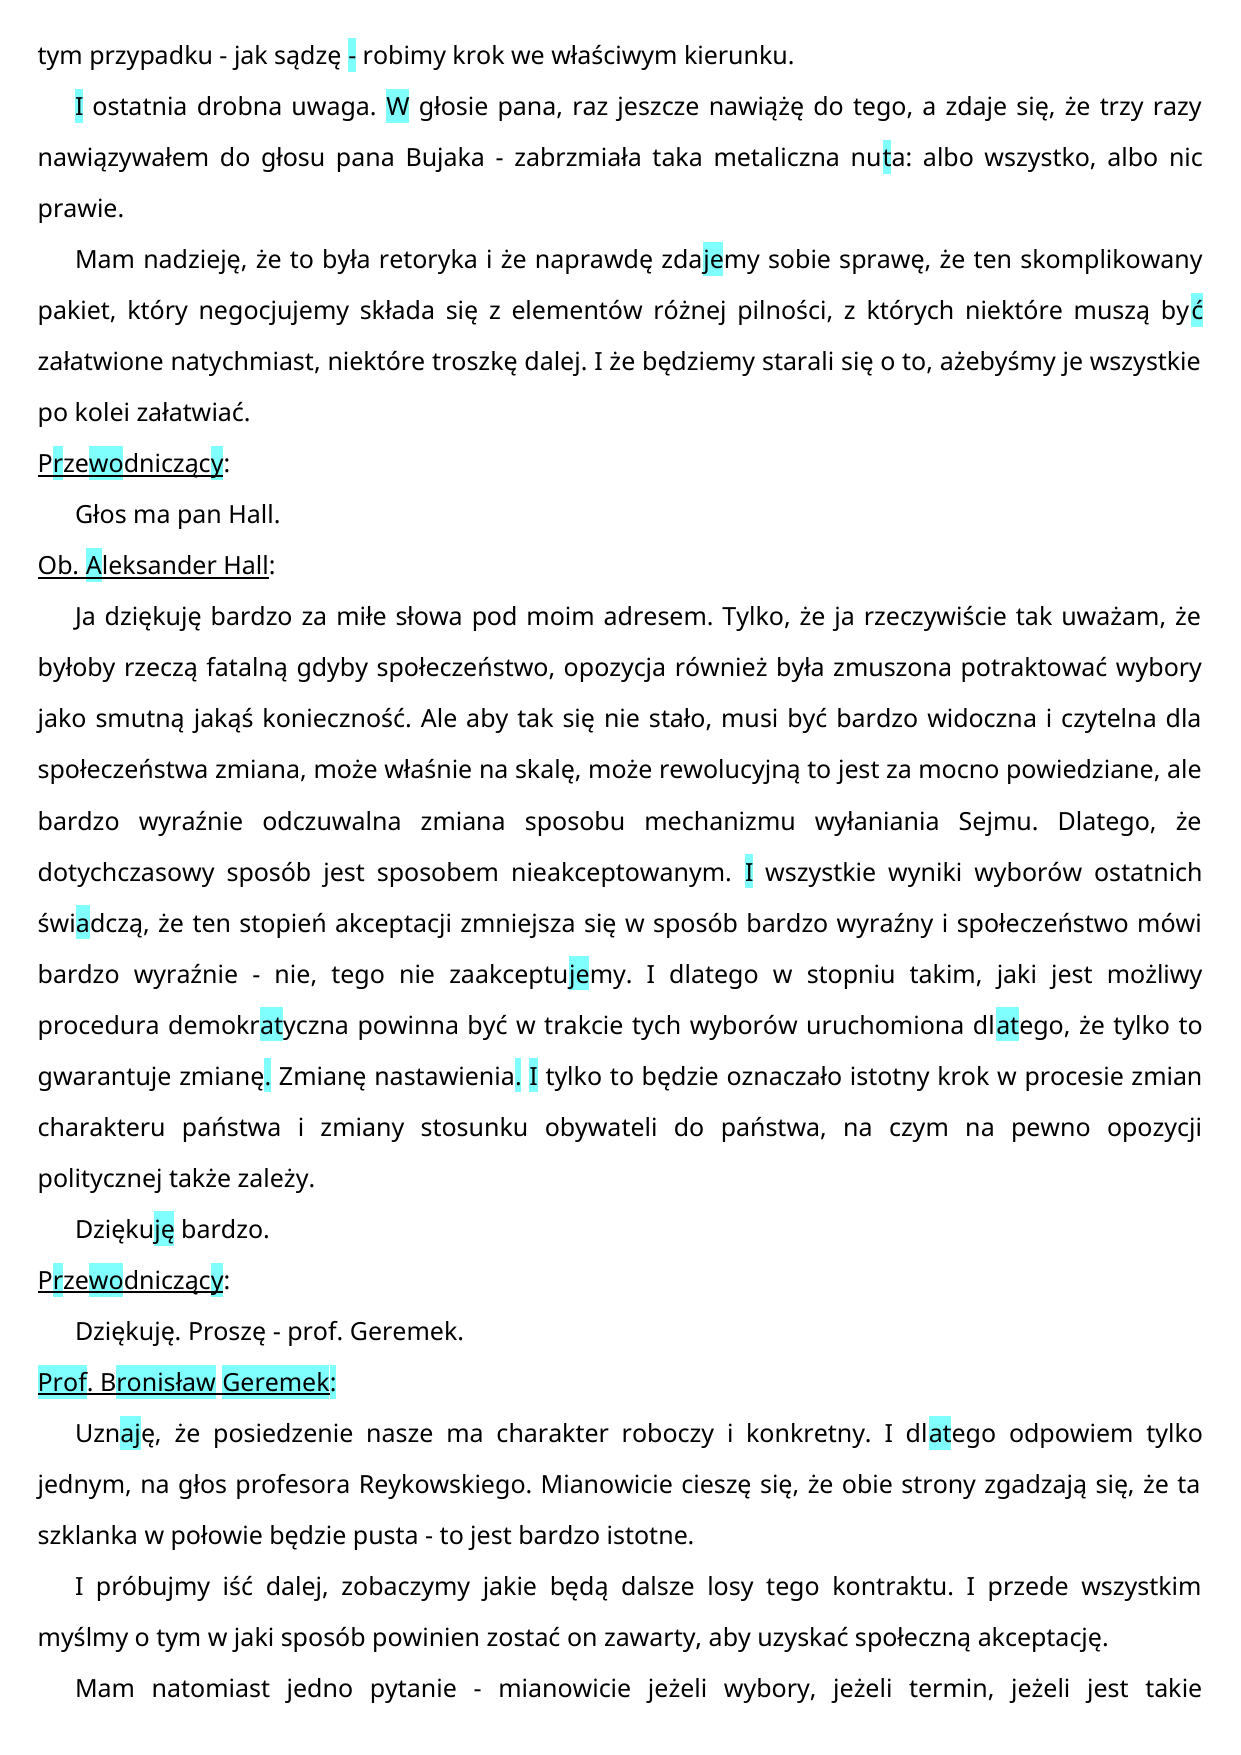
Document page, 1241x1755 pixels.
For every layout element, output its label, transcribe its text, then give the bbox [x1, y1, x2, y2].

subtitle Przewodniczący: [37, 446, 1203, 480]
text Mam natomiast jedno pytanie - mianowicie jeżeli wybory, jeżeli termin, jeżeli jest takie [37, 1671, 1203, 1705]
text Uznaję, że posiedzenie nasze ma charakter roboczy i konkretny. I dlatego odpowiem tylko jednym, na głos profesora Reykowskiego. Mianowicie cieszę się, że obie strony zgadzają się, że ta szklanka w połowie będzie pusta - to jest bardzo istotne. [37, 1416, 1203, 1552]
text tym przypadku - jak sądzę - robimy krok we właściwym kierunku. [37, 37, 1203, 72]
text Ob. Aleksander Hall: [37, 548, 1203, 582]
text Ja dziękuję bardzo za miłe słowa pod moim adresem. Tylko, że ja rzeczywiście tak uważam, że byłoby rzeczą fatalną gdyby społeczeństwo, opozycja również była zmuszona potraktować wybory jako smutną jakąś konieczność. Ale aby tak się nie stało, musi być bardzo widoczna i czytelna dla społeczeństwa zmiana, może właśnie na skalę, może rewolucyjną to jest za mocno powiedziane, ale bardzo wyraźnie odczuwalna zmiana sposobu mechanizmu wyłaniania Sejmu. Dlatego, że dotychczasowy sposób jest sposobem nieakceptowanym. I wszystkie wyniki wyborów ostatnich świadczą, że ten stopień akceptacji zmniejsza się w sposób bardzo wyraźny i społeczeństwo mówi bardzo wyraźnie - nie, tego nie zaakceptujemy. I dlatego w stopniu takim, jaki jest możliwy procedura demokratyczna powinna być w trakcie tych wyborów uruchomiona dlatego, że tylko to gwarantuje zmianę. Zmianę nastawienia. I tylko to będzie oznaczało istotny krok w procesie zmian charakteru państwa i zmiany stosunku obywateli do państwa, na czym na pewno opozycji politycznej także zależy. [37, 599, 1203, 1194]
text I ostatnia drobna uwaga. W głosie pana, raz jeszcze nawiążę do tego, a zdaje się, że trzy razy nawiązywałem do głosu pana Bujaka - zabrzmiała taka metaliczna nuta: albo wszystko, albo nic prawie. [37, 88, 1203, 225]
text Głos ma pan Hall. [37, 497, 1203, 531]
text Mam nadzieję, że to była retoryka i że naprawdę zdajemy sobie sprawę, że ten skomplikowany pakiet, który negocjujemy składa się z elementów różnej pilności, z których niektóre muszą być załatwione natychmiast, niektóre troszkę dalej. I że będziemy starali się o to, ażebyśmy je wszystkie po kolei załatwiać. [37, 242, 1203, 429]
text Przewodniczący: [37, 1262, 1203, 1297]
text I próbujmy iść dalej, zobaczymy jakie będą dalsze losy tego kontraktu. I przede wszystkim myślmy o tym w jaki sposób powinien zostać on zawarty, aby uzyskać społeczną akceptację. [37, 1569, 1203, 1654]
text Dziękuję bardzo. [37, 1211, 1203, 1246]
text Dziękuję. Proszę - prof. Geremek. [37, 1313, 1203, 1348]
text Prof. Bronisław Geremek: [37, 1364, 1203, 1399]
